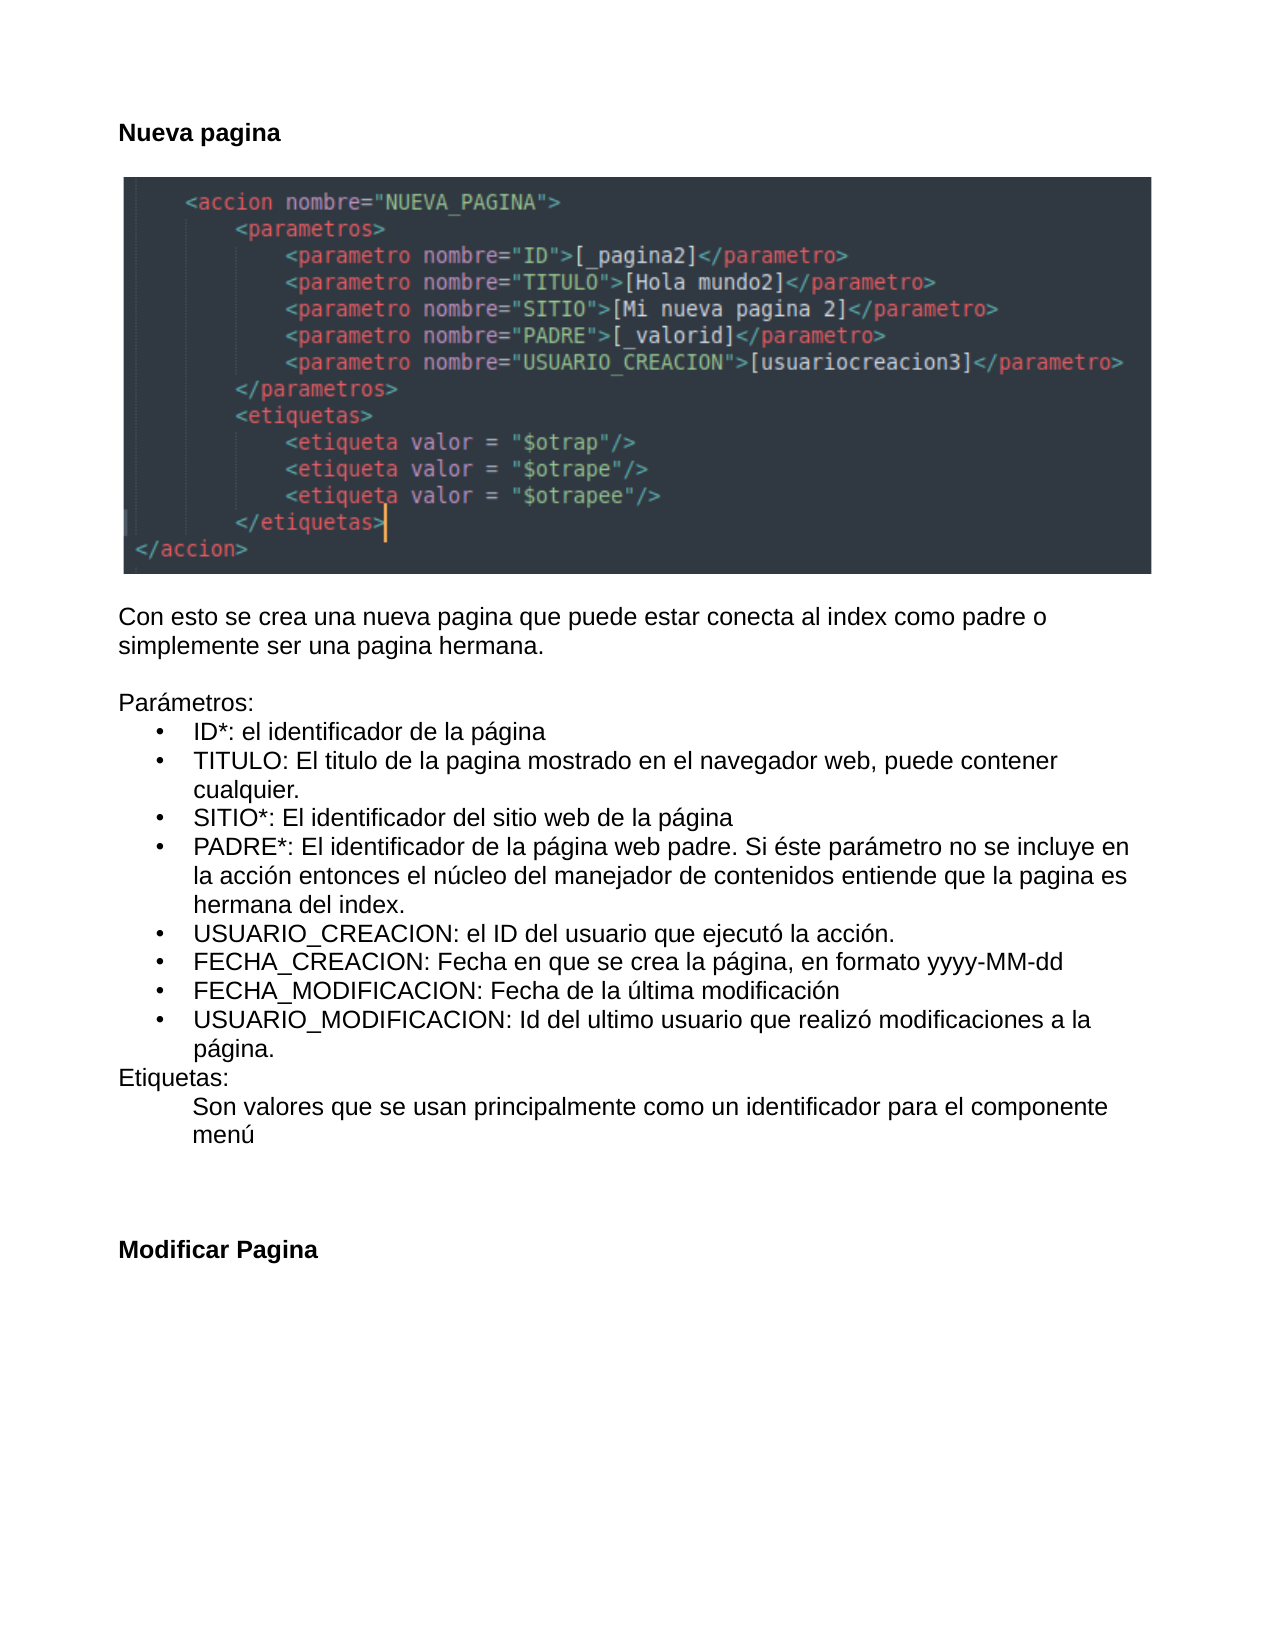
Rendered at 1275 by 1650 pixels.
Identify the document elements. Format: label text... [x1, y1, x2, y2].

list SITIO*: El identificador del sitio web de la página [156, 803, 1157, 832]
list USUARIO_MODIFICACION: Id del ultimo usuario que realizó modificaciones a la página. [156, 1005, 1157, 1063]
text Parámetros: [118, 688, 1157, 717]
list FECHA_MODIFICACION: Fecha de la última modificación [156, 976, 1157, 1005]
text Nueva pagina [118, 118, 1157, 147]
list USUARIO_CREACION: el ID del usuario que ejecutó la acción. [156, 918, 1157, 947]
text Modificar Pagina [118, 1235, 1157, 1264]
picture [123, 177, 1152, 574]
list ID*: el identificador de la página [156, 717, 1157, 746]
text Con esto se crea una nueva pagina que puede estar conecta al index como padre o simplemente ser una pagina hermana. [118, 602, 1157, 659]
list FECHA_CREACION: Fecha en que se crea la página, en formato yyyy-MM-dd [156, 947, 1157, 976]
text Etiquetas: Son valores que se usan principalmente como un identificador para el componente menú [118, 1063, 1157, 1149]
list TITULO: El titulo de la pagina mostrado en el navegador web, puede contener cualquier. [156, 746, 1157, 803]
list PADRE*: El identificador de la página web padre. Si éste parámetro no se incluye en la acción entonces el núcleo del manejador de contenidos entiende que la pagina es hermana del index. [156, 832, 1157, 918]
